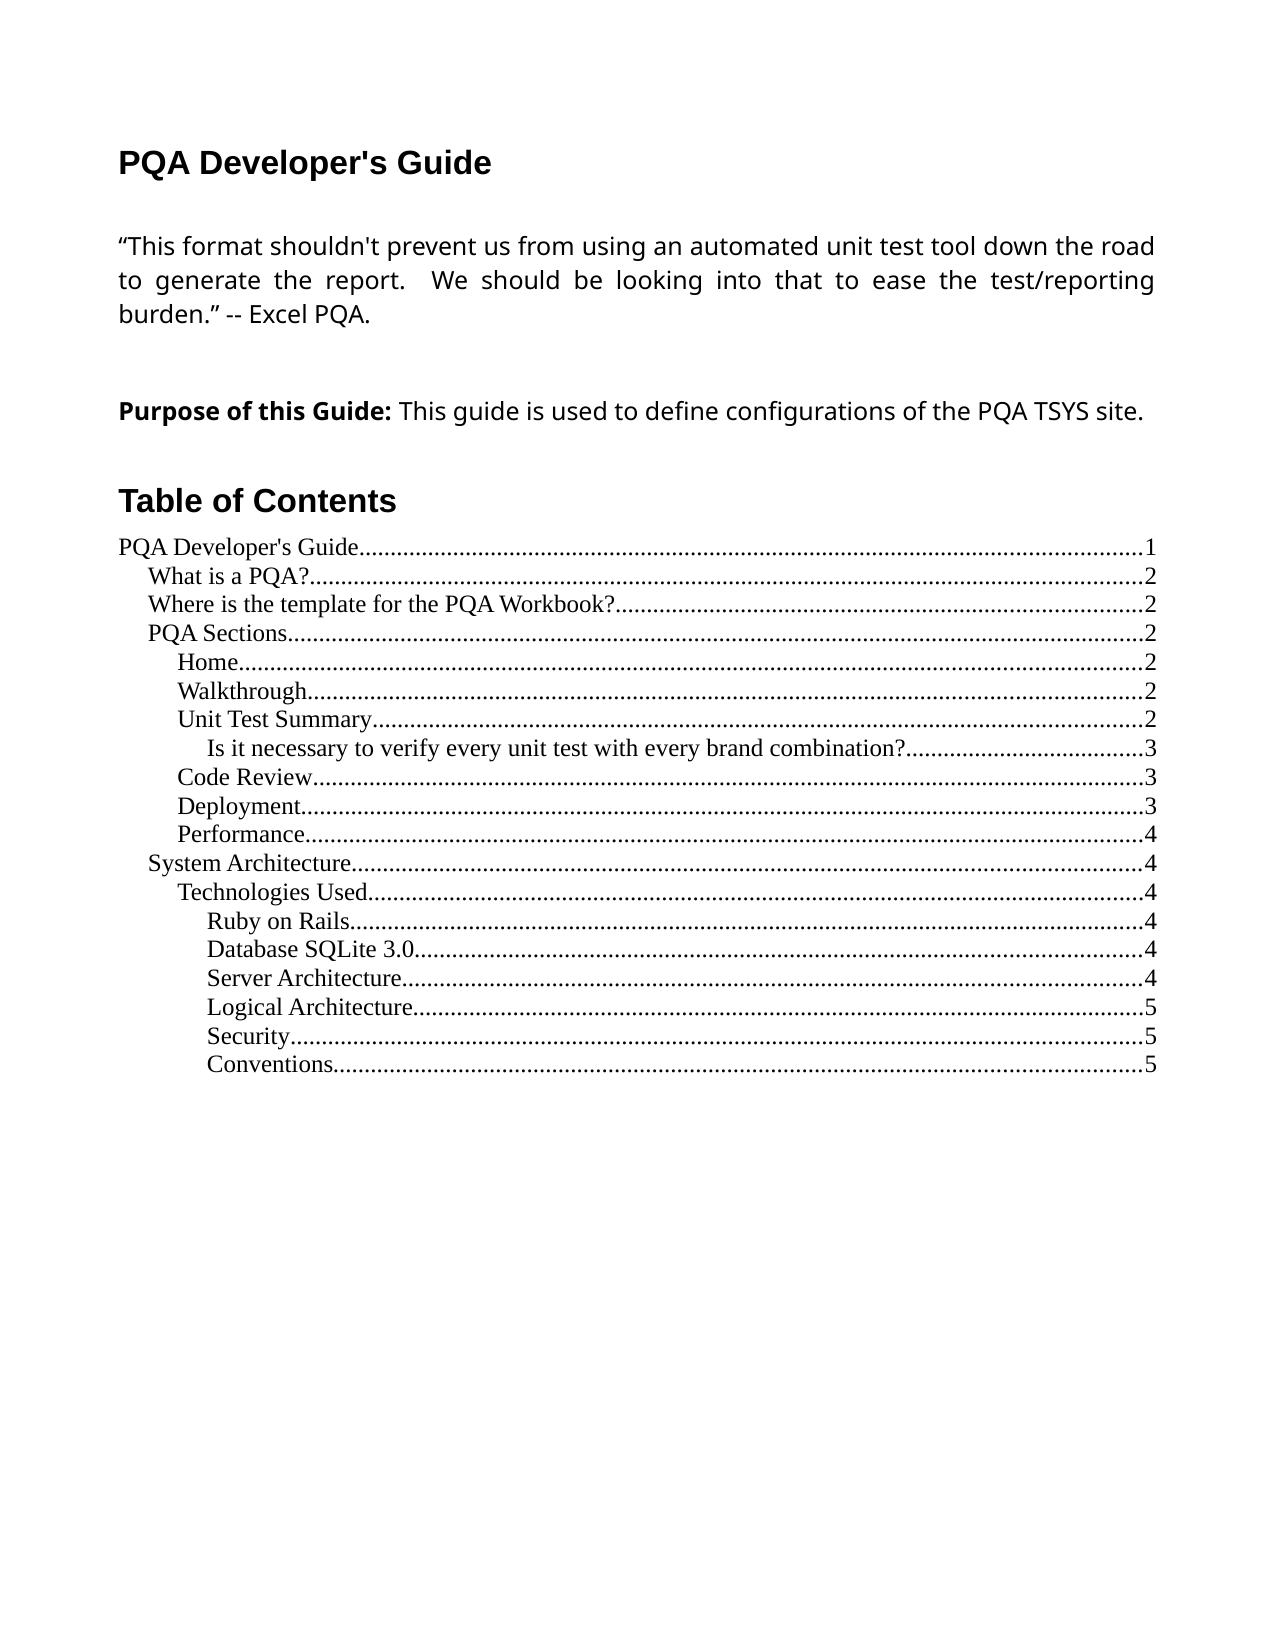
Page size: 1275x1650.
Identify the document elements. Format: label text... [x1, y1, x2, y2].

text Unit Test Summary 2 [177, 704, 1157, 733]
text Technologies Used 4 [177, 877, 1157, 906]
text Code Review 3 [177, 762, 1157, 791]
subtitle PQA Developer's Guide [118, 143, 1157, 182]
text Database SQLite 3.0 4 [207, 934, 1157, 963]
text Server Architecture 4 [207, 963, 1157, 992]
text Performance 4 [177, 819, 1157, 848]
subtitle Table of Contents [118, 481, 1157, 519]
text Walkthrough 2 [177, 676, 1157, 704]
text PQA Sections 2 [148, 618, 1157, 647]
text What is a PQA? 2 [148, 561, 1157, 589]
text Is it necessary to verify every unit test with every brand combination? 3 [207, 733, 1157, 762]
text “This format shouldn't prevent us from using an automated unit test tool down the road to generate the report. We should be looking into that to ease the test/reporting burden.” -- Excel PQA. [118, 228, 1157, 331]
text Deployment 3 [177, 791, 1157, 819]
text Logical Architecture 5 [207, 992, 1157, 1021]
text Security 5 [207, 1021, 1157, 1049]
text Purpose of this Guide: This guide is used to define configurations of the PQA TSYS site. [118, 393, 1157, 427]
text Home 2 [177, 647, 1157, 676]
text System Architecture 4 [148, 848, 1157, 877]
text PQA Developer's Guide 1 [118, 532, 1157, 561]
text Conventions 5 [207, 1049, 1157, 1078]
text Ruby on Rails 4 [207, 906, 1157, 934]
text Where is the template for the PQA Workbook? 2 [148, 589, 1157, 618]
